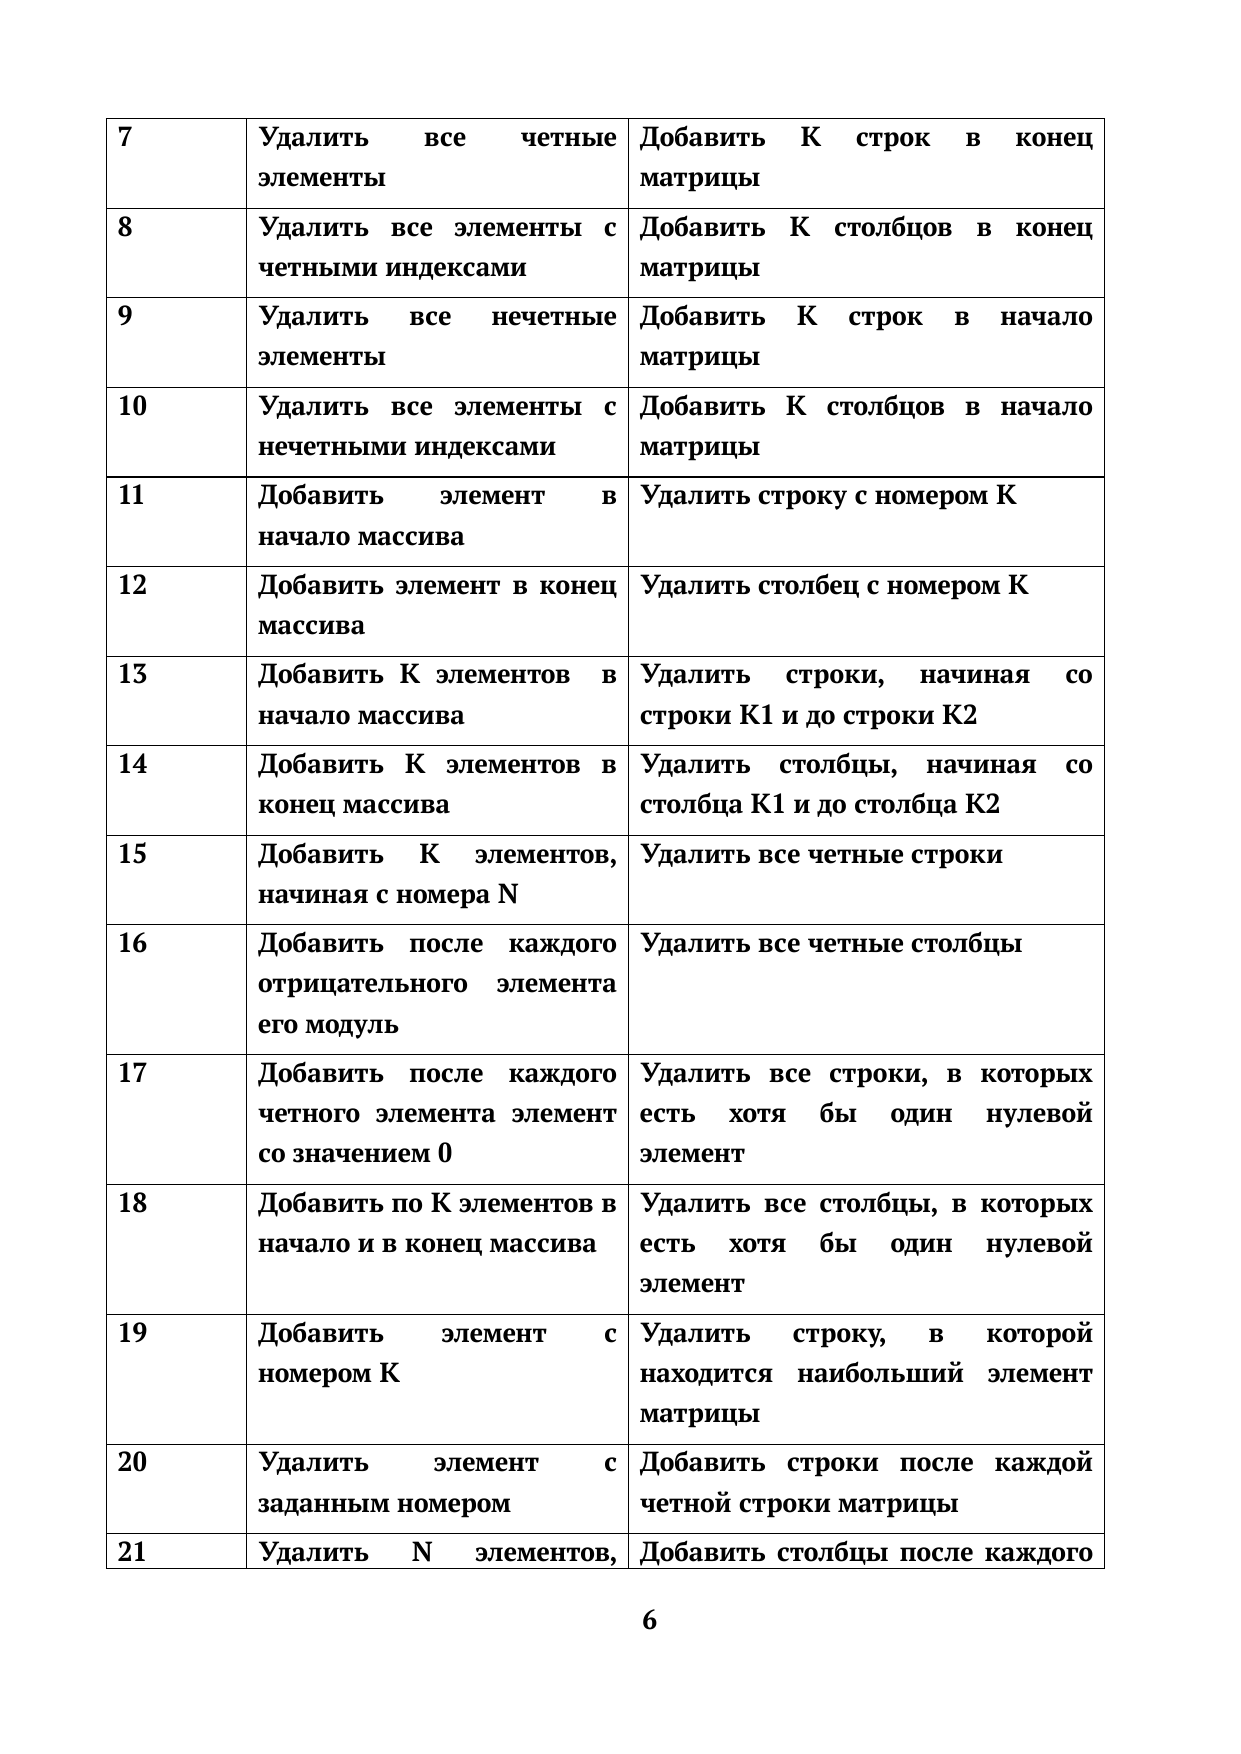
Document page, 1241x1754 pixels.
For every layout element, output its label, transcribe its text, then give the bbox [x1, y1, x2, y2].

table_cell Удалить все четные элементы [247, 119, 628, 208]
table_cell Удалить все строки, в которых есть хотя бы один нулевой элемент [629, 1055, 1104, 1184]
table_cell Удалить строки, начиная со строки К1 и до строки К2 [629, 657, 1104, 745]
table_cell 18 [107, 1185, 246, 1314]
table_cell Добавить К строк в начало матрицы [629, 298, 1104, 387]
table_cell Добавить после каждого четного элемента элемент со значением 0 [247, 1055, 628, 1184]
table_cell Добавить столбцы после каждого [629, 1534, 1104, 1568]
table_cell 10 [107, 388, 246, 476]
table_cell 12 [107, 567, 246, 656]
table_cell Удалить элемент с заданным номером [247, 1445, 628, 1533]
table_cell Удалить все нечетные элементы [247, 298, 628, 387]
table_cell Удалить все элементы с нечетными индексами [247, 388, 628, 476]
table_cell Удалить столбец с номером К [629, 567, 1104, 656]
table_cell 11 [107, 478, 246, 566]
table_cell Удалить все элементы с четными индексами [247, 209, 628, 297]
table_cell Удалить строку с номером К [629, 478, 1104, 566]
table_cell 9 [107, 298, 246, 387]
table_cell 20 [107, 1445, 246, 1533]
table_cell Добавить после каждого отрицательного элемента его модуль [247, 925, 628, 1054]
table_cell Удалить все четные строки [629, 836, 1104, 924]
table_cell Добавить К столбцов в конец матрицы [629, 209, 1104, 297]
table_cell Удалить строку, в которой находится наибольший элемент матрицы [629, 1315, 1104, 1443]
table_cell 14 [107, 746, 246, 835]
table_cell Удалить столбцы, начиная со столбца К1 и до столбца К2 [629, 746, 1104, 835]
table_cell 7 [107, 119, 246, 208]
table_cell 19 [107, 1315, 246, 1443]
table_cell Удалить все четные столбцы [629, 925, 1104, 1054]
table_cell Добавить К строк в конец матрицы [629, 119, 1104, 208]
table_cell 21 [107, 1534, 246, 1568]
table_cell Добавить элемент в начало массива [247, 478, 628, 566]
table_cell Добавить К элементов в начало массива [247, 657, 628, 745]
table_cell 17 [107, 1055, 246, 1184]
table_cell Добавить элемент с номером К [247, 1315, 628, 1443]
table_cell 15 [107, 836, 246, 924]
table_cell Добавить К элементов в конец массива [247, 746, 628, 835]
table_cell Удалить все столбцы, в которых есть хотя бы один нулевой элемент [629, 1185, 1104, 1314]
table_cell Добавить К элементов, начиная с номера N [247, 836, 628, 924]
table_cell 13 [107, 657, 246, 745]
table_cell Удалить N элементов, [247, 1534, 628, 1568]
table_cell 16 [107, 925, 246, 1054]
table_cell Добавить строки после каждой четной строки матрицы [629, 1445, 1104, 1533]
table_cell Добавить элемент в конец массива [247, 567, 628, 656]
table_cell Добавить К столбцов в начало матрицы [629, 388, 1104, 476]
table_cell Добавить по К элементов в начало и в конец массива [247, 1185, 628, 1314]
table_cell 8 [107, 209, 246, 297]
